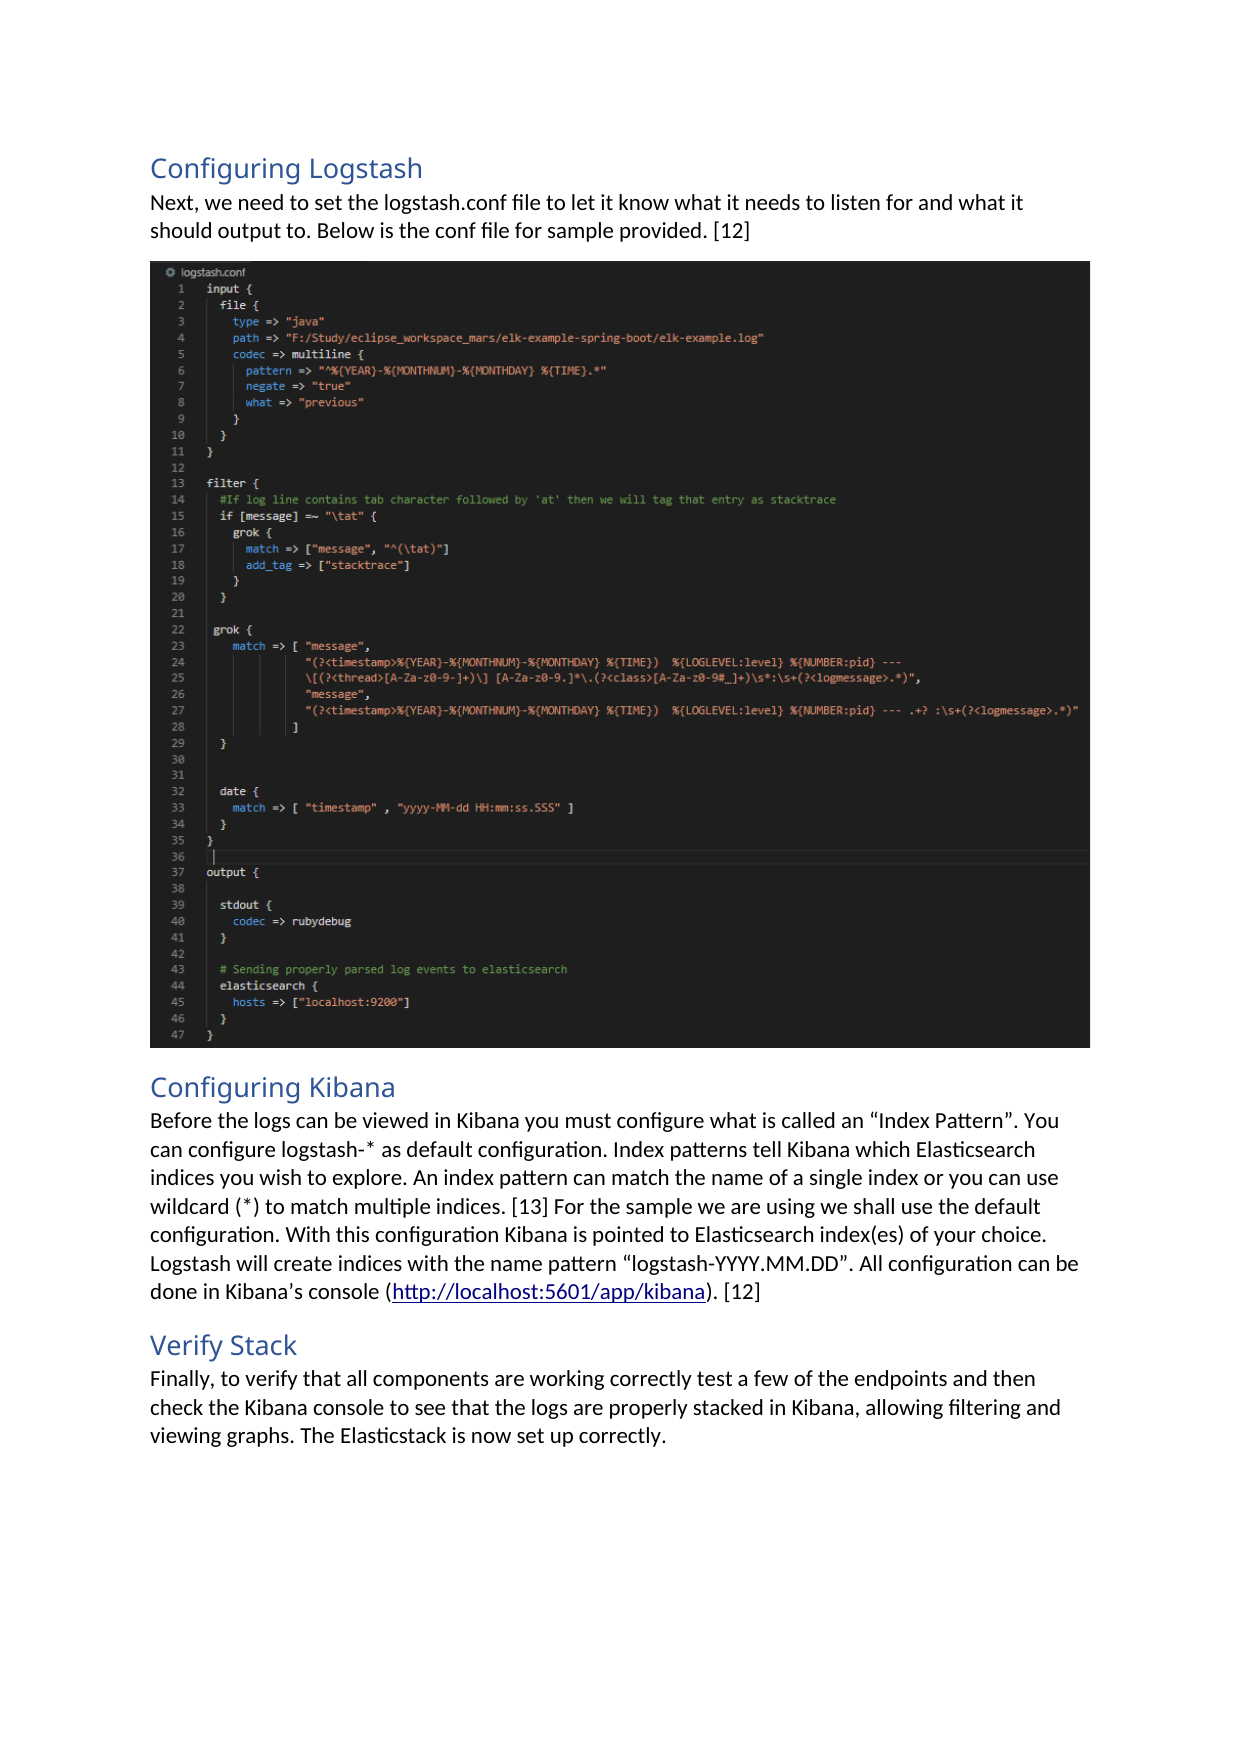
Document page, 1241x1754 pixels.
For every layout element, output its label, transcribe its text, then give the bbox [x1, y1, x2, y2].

subtitle Configuring Logstash [150, 150, 1090, 187]
text Finally, to verify that all components are working correctly test a few of the endpoints and then check the Kibana console to see that the logs are properly stacked in Kibana, allowing filtering and viewing graphs. The Elasticstack is now set up correctly. [150, 1364, 1090, 1449]
text Before the logs can be viewed in Kibana you must configure what is called an “Index Pattern”. You can configure logstash-* as default configuration. Index patterns tell Kibana which Elasticsearch indices you wish to explore. An index pattern can match the name of a single index or you can use wildcard (*) to match multiple indices. [13] For the sample we are using we shall use the default configuration. With this configuration Kibana is pointed to Elasticsearch index(es) of your choice. Logstash will create indices with the name pattern “logstash-YYYY.MM.DD”. All configuration can be done in Kibana’s console (http://localhost:5601/app/kibana). [12] [150, 1106, 1090, 1306]
subtitle Verify Stack [150, 1327, 1090, 1364]
subtitle Configuring Kibana [150, 1069, 1090, 1106]
text Next, we need to set the logstash.conf file to let it know what it needs to listen for and what it should output to. Below is the conf file for sample provided. [12] [150, 188, 1090, 244]
